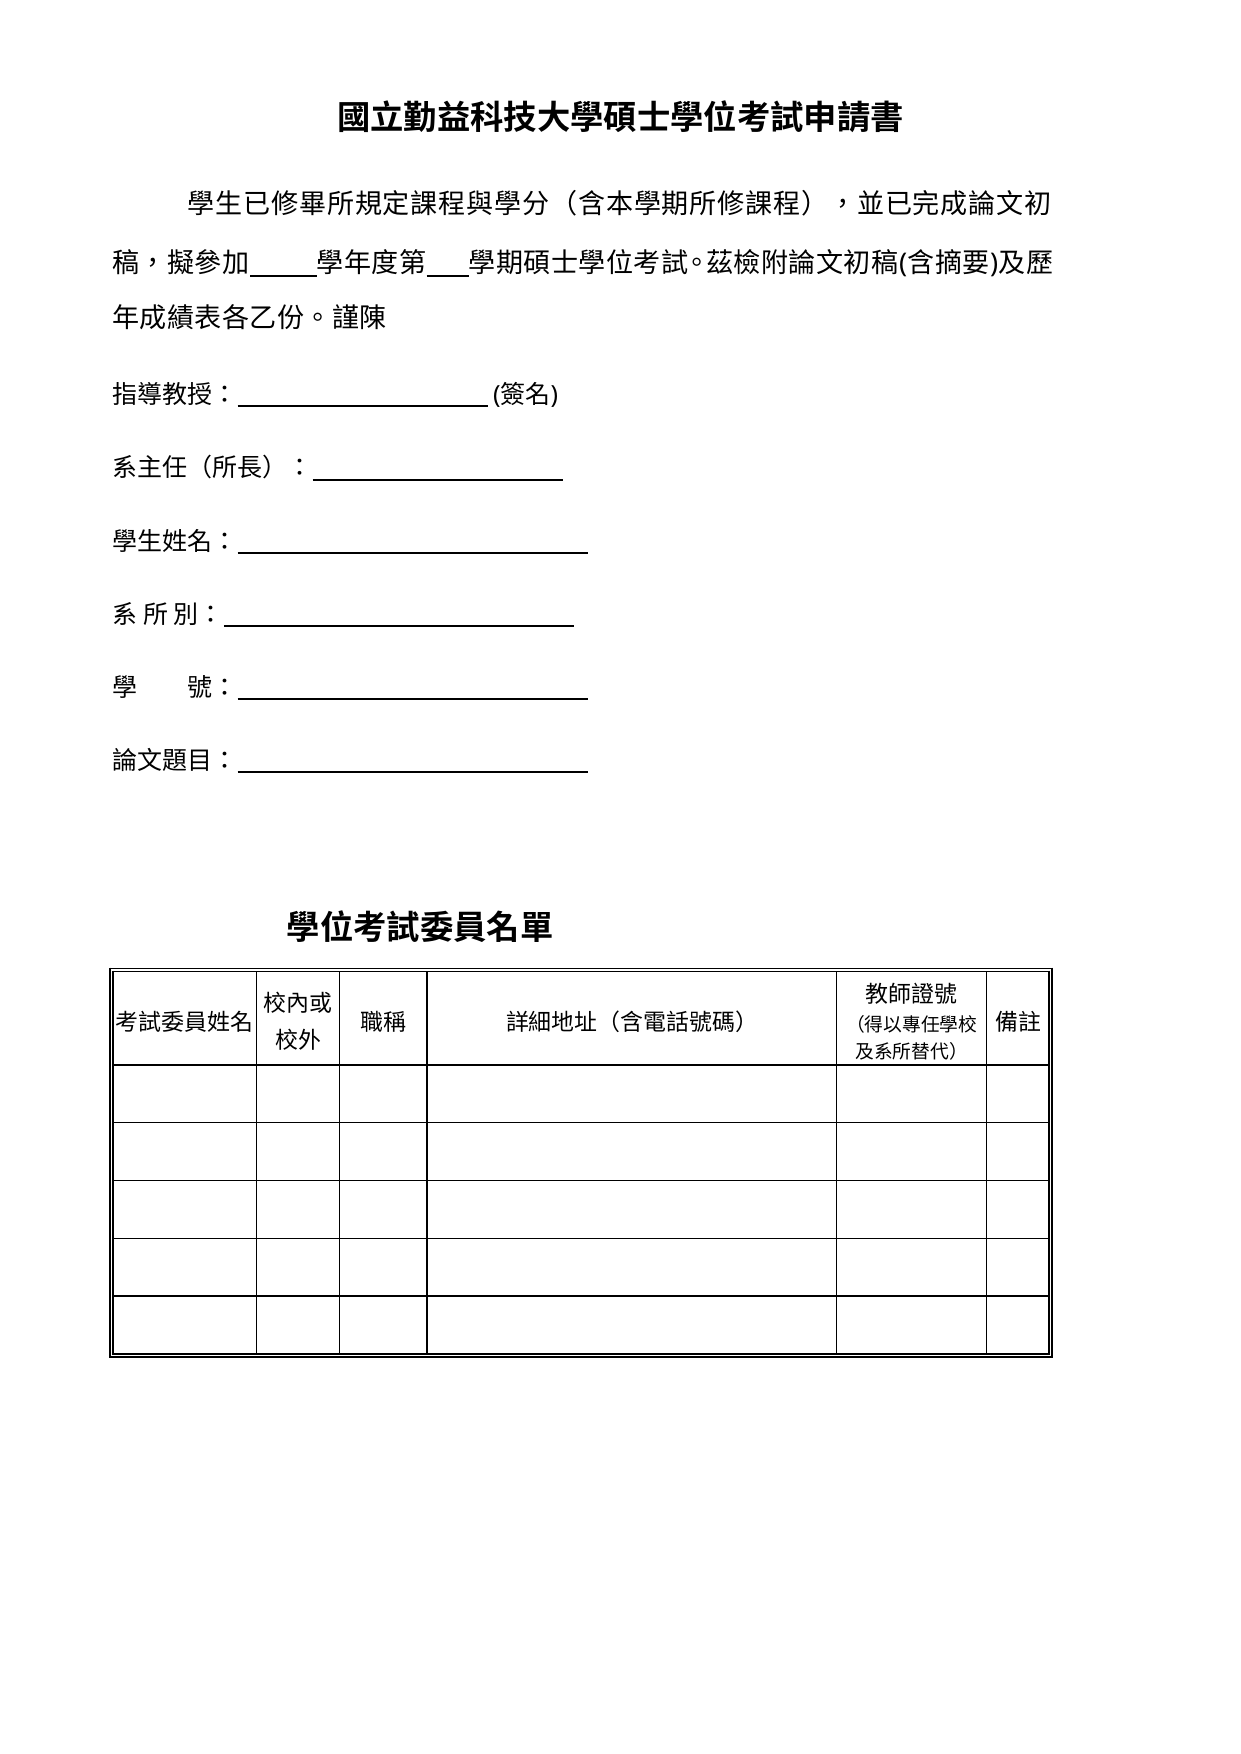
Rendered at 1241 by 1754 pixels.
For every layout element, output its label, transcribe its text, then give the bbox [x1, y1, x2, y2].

text 論文題目： [112, 740, 1053, 777]
table_cell [987, 1123, 1048, 1179]
table_cell [428, 1181, 836, 1237]
table_cell [987, 1066, 1048, 1122]
table_cell [340, 1123, 426, 1179]
text 學生姓名： [112, 521, 1053, 557]
table_cell [837, 1239, 986, 1295]
table_header 校內或 校外 [257, 972, 339, 1064]
table_cell [340, 1066, 426, 1122]
table_cell [428, 1123, 836, 1179]
table_cell [428, 1297, 836, 1353]
table_cell [257, 1181, 339, 1237]
table_cell [428, 1239, 836, 1295]
text 學生已修畢所規定課程與學分（含本學期所修課程），並已完成論文初稿，擬參加 學年度第 學期碩士學位考試。茲檢附論文初稿(含摘要)及歷年成績表各乙份。謹陳 [112, 184, 1053, 336]
text 系 所 別： [112, 594, 1053, 630]
table_header 備註 [987, 972, 1048, 1064]
subtitle 學位考試委員名單 [112, 900, 1053, 949]
table_cell [257, 1239, 339, 1295]
table_cell [987, 1297, 1048, 1353]
text 系主任（所長）： [112, 448, 1053, 484]
table_cell [428, 1066, 836, 1122]
table_cell [257, 1066, 339, 1122]
table_cell [114, 1123, 256, 1179]
table_cell [114, 1297, 256, 1353]
table_cell [257, 1123, 339, 1179]
text 國立勤益科技大學碩士學位考試申請書 [187, 91, 1053, 139]
table_cell [837, 1066, 986, 1122]
table_cell [114, 1181, 256, 1237]
table_cell [114, 1239, 256, 1295]
table_header 考試委員姓名 [114, 972, 256, 1064]
table_cell [837, 1123, 986, 1179]
table_cell [837, 1181, 986, 1237]
table_cell [257, 1297, 339, 1353]
table_header 詳細地址（含電話號碼） [428, 972, 836, 1064]
table_cell [987, 1181, 1048, 1237]
table_cell [340, 1239, 426, 1295]
table_cell [837, 1297, 986, 1353]
table_cell [987, 1239, 1048, 1295]
table_header 教師證號 （得以專任學校及系所替代） [837, 972, 986, 1064]
table_header 職稱 [340, 972, 426, 1064]
text 學 號： [112, 667, 1053, 703]
text 指導教授： (簽名) [112, 373, 1053, 410]
table_cell [340, 1297, 426, 1353]
table_cell [340, 1181, 426, 1237]
table_cell [114, 1066, 256, 1122]
